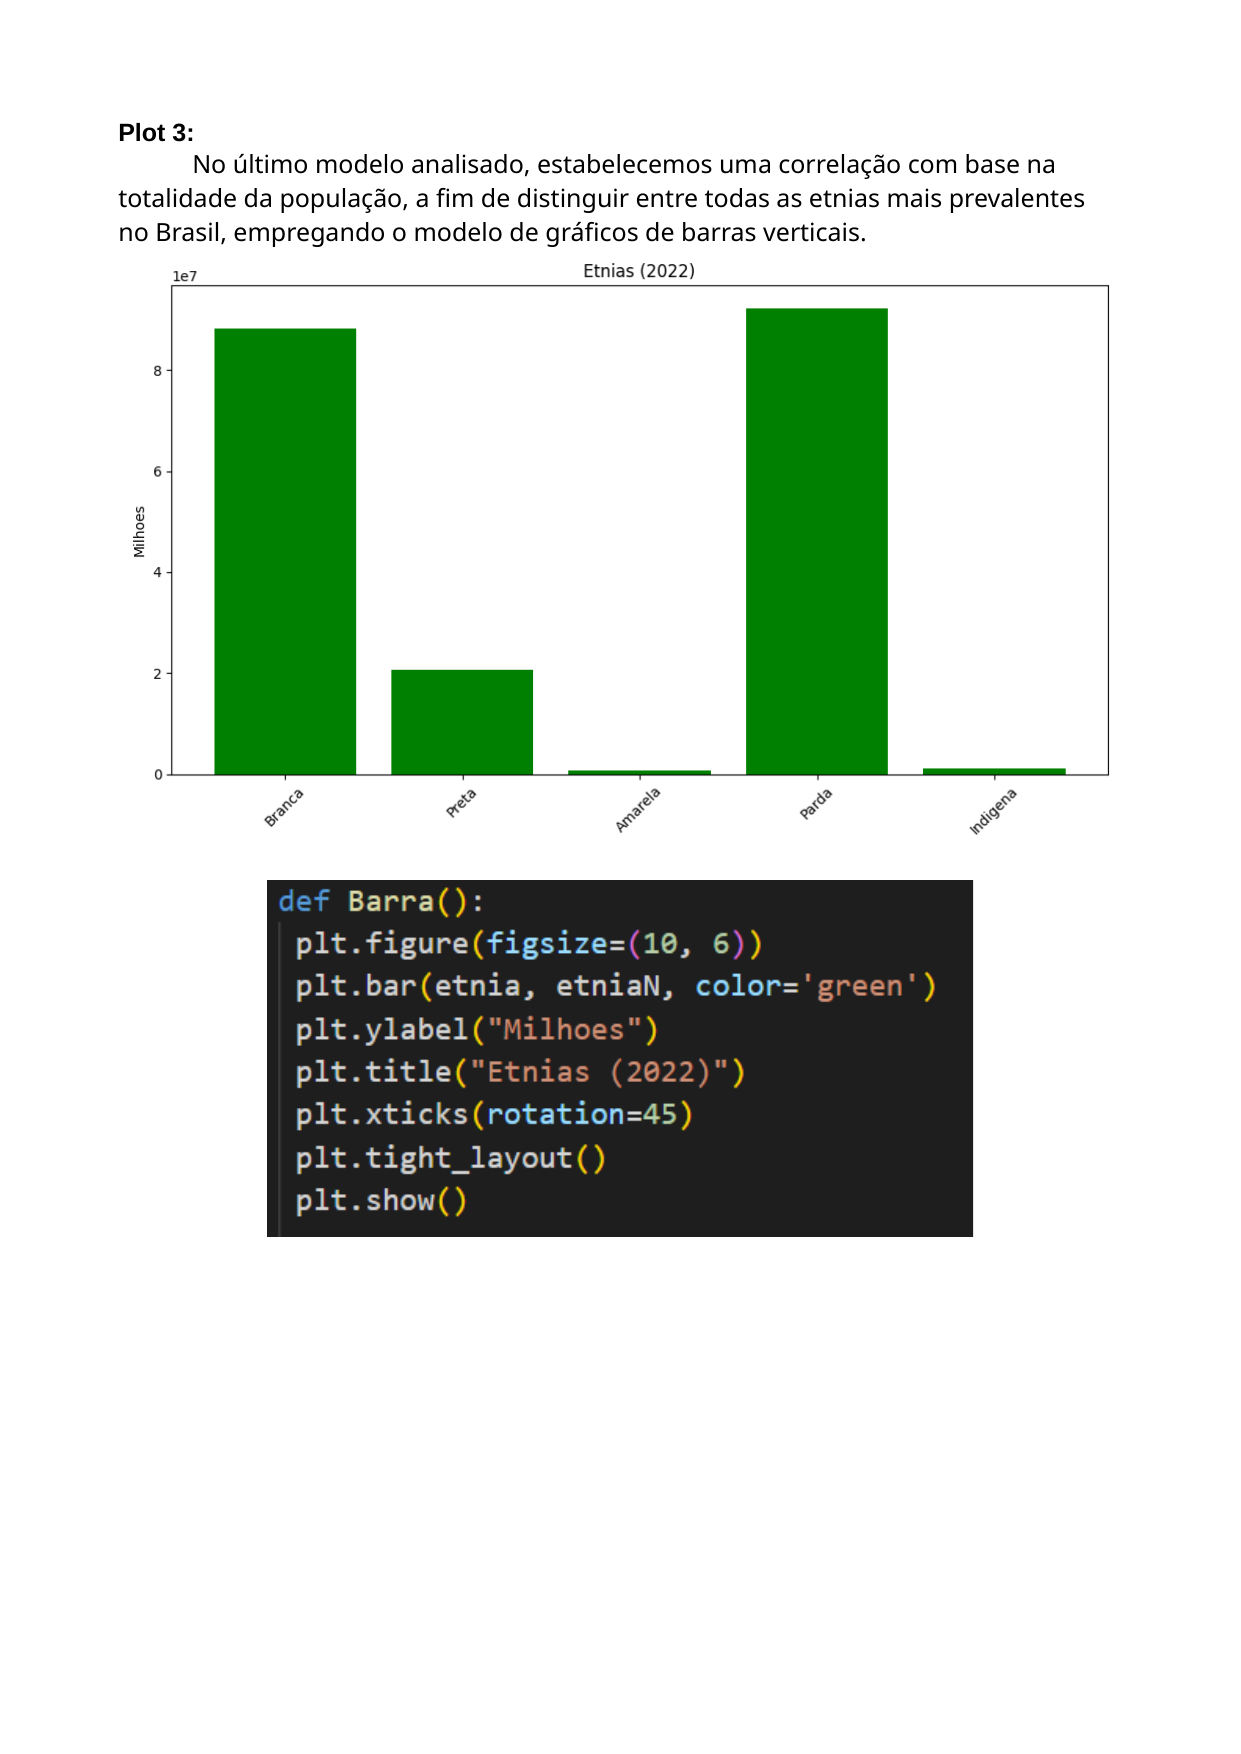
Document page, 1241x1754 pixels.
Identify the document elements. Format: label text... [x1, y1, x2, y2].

picture [118, 249, 1123, 852]
text No último modelo analisado, estabelecemos uma correlação com base na totalidade da população, a fim de distinguir entre todas as etnias mais prevalentes no Brasil, empregando o modelo de gráficos de barras verticais. [118, 147, 1122, 249]
picture [267, 880, 974, 1237]
text Plot 3: [118, 118, 1122, 147]
